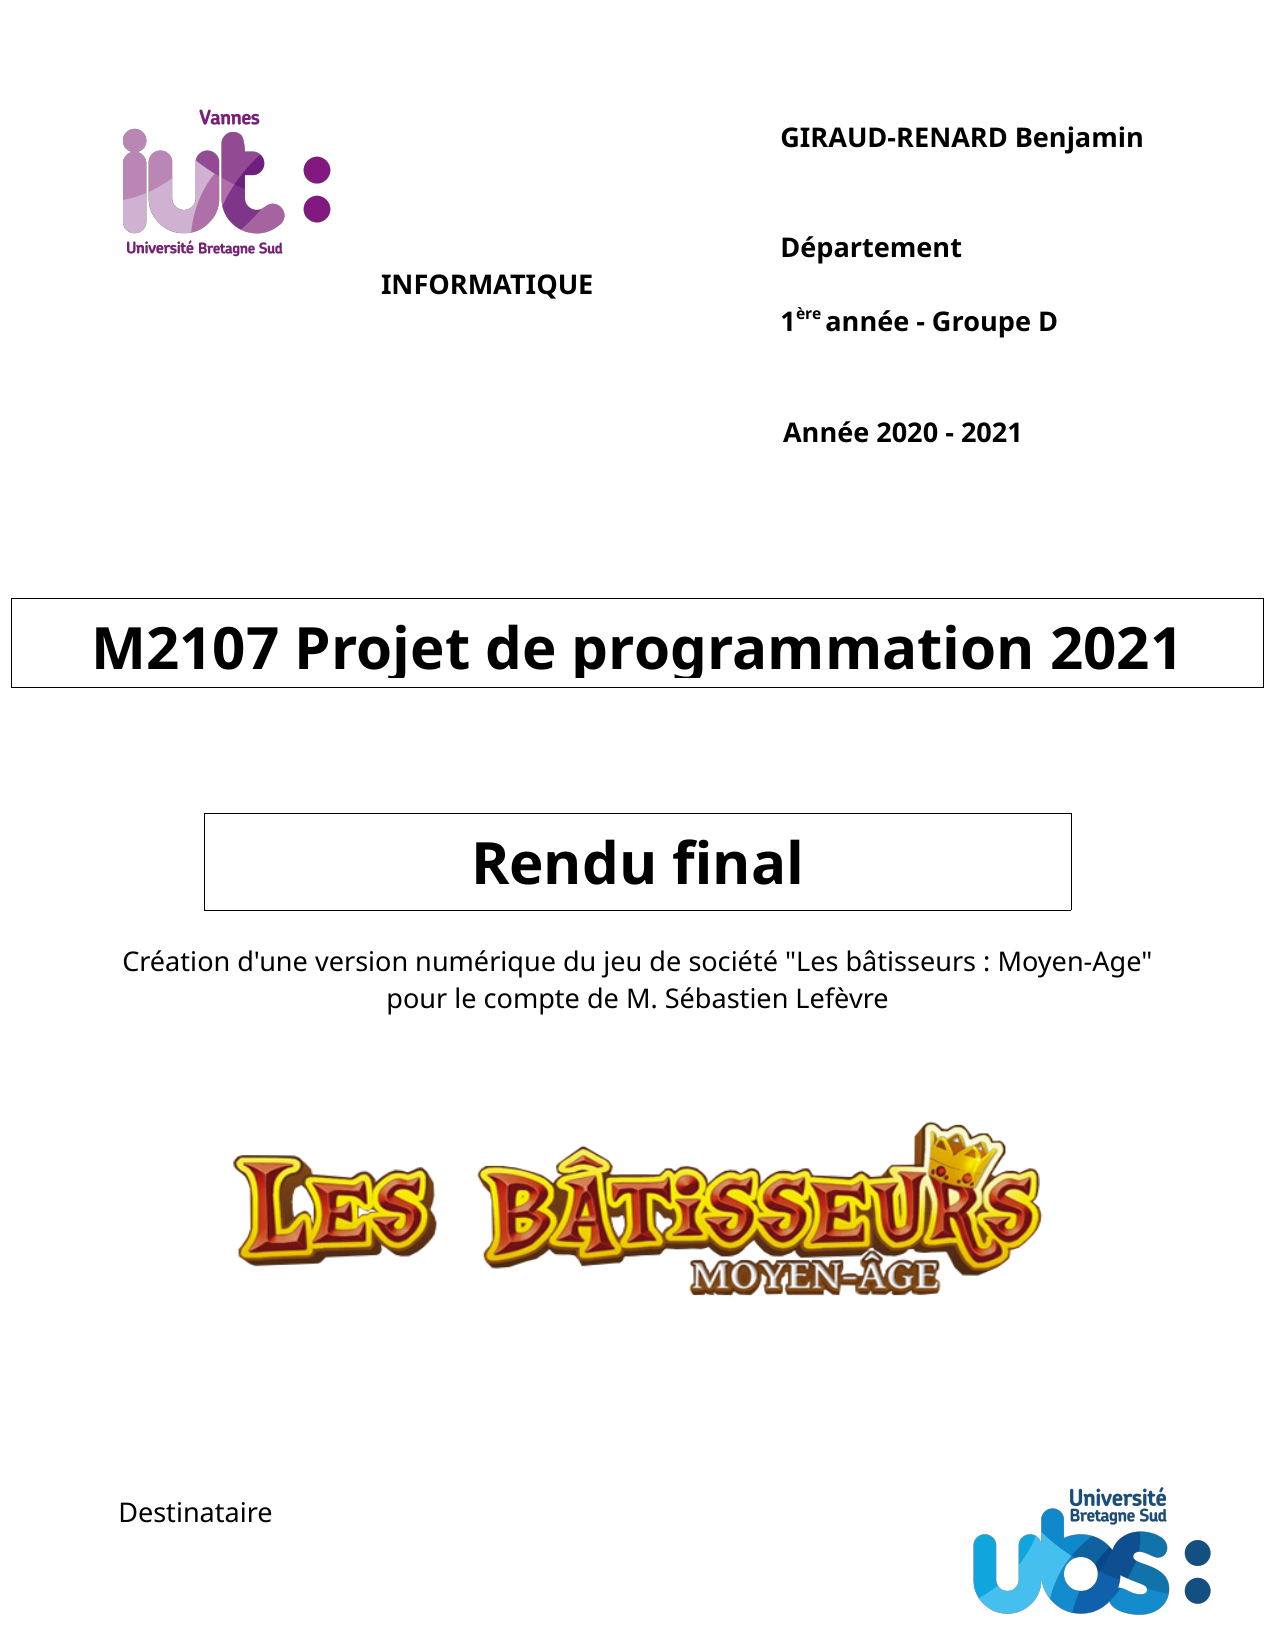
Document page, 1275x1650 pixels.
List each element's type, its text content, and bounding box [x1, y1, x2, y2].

text Création d'une version numérique du jeu de société "Les bâtisseurs : Moyen-Age" pour le compte de M. Sébastien Lefèvre [118, 943, 1157, 1017]
text 1ère année - Groupe D [118, 302, 1157, 339]
picture [90, 81, 363, 285]
text GIRAUD-RENARD Benjamin [363, 118, 1157, 155]
text Département INFORMATIQUE [118, 229, 1157, 302]
text M2107 Projet de programmation 2021 [20, 607, 1254, 678]
text Rendu final [213, 822, 1062, 901]
picture [959, 1471, 1225, 1631]
text Destinataire [118, 1493, 959, 1530]
text M2107 Projet de programmation 2021 [0, 607, 11, 686]
picture [223, 1107, 1053, 1312]
text Année 2020 - 2021 [118, 413, 1157, 450]
text M2107 Projet de programmation 2021 [1264, 607, 1275, 686]
